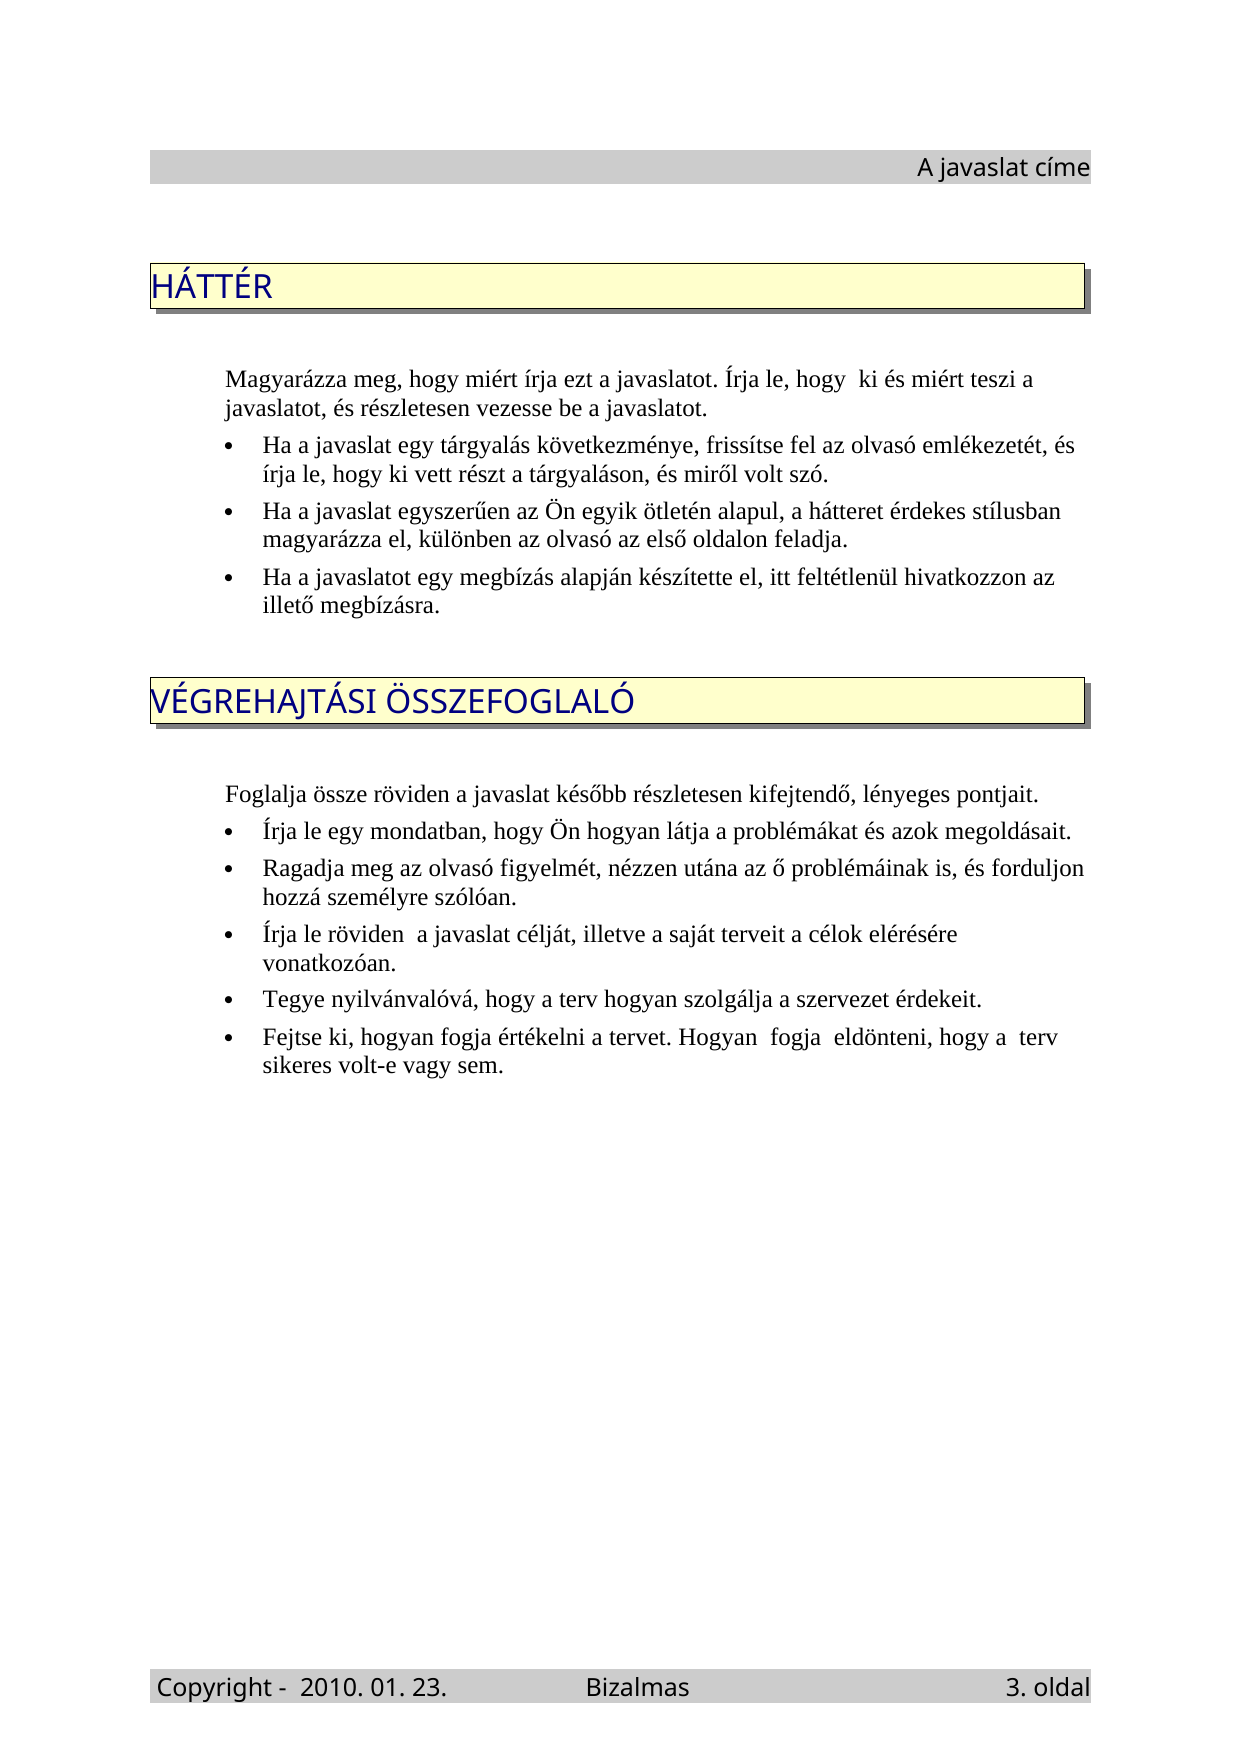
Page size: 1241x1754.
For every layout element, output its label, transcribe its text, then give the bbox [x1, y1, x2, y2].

list Ha a javaslat egyszerűen az Ön egyik ötletén alapul, a hátteret érdekes stílusban magyarázza el, különben az olvasó az első oldalon feladja. [225, 496, 1091, 553]
list Ha a javaslat egy tárgyalás következménye, frissítse fel az olvasó emlékezetét, és írja le, hogy ki vett részt a tárgyaláson, és miről volt szó. [225, 430, 1091, 488]
text Magyarázza meg, hogy miért írja ezt a javaslatot. Írja le, hogy ki és miért teszi a javaslatot, és részletesen vezesse be a javaslatot. [225, 364, 1091, 422]
list Fejtse ki, hogyan fogja értékelni a tervet. Hogyan fogja eldönteni, hogy a terv sikeres volt-e vagy sem. [225, 1022, 1091, 1079]
text VÉGREHAJTÁSI ÖSSZEFOGLALÓ [151, 678, 1084, 723]
list Tegye nyilvánvalóvá, hogy a terv hogyan szolgálja a szervezet érdekeit. [225, 984, 1091, 1013]
list Írja le egy mondatban, hogy Ön hogyan látja a problémákat és azok megoldásait. [225, 816, 1091, 845]
list Írja le röviden a javaslat célját, illetve a saját terveit a célok elérésére vonatkozóan. [225, 919, 1091, 976]
text HÁTTÉR [151, 264, 1084, 308]
list Ragadja meg az olvasó figyelmét, nézzen utána az ő problémáinak is, és forduljon hozzá személyre szólóan. [225, 853, 1091, 911]
text Foglalja össze röviden a javaslat később részletesen kifejtendő, lényeges pontjait. [225, 779, 1091, 808]
list Ha a javaslatot egy megbízás alapján készítette el, itt feltétlenül hivatkozzon az illető megbízásra. [225, 562, 1091, 619]
